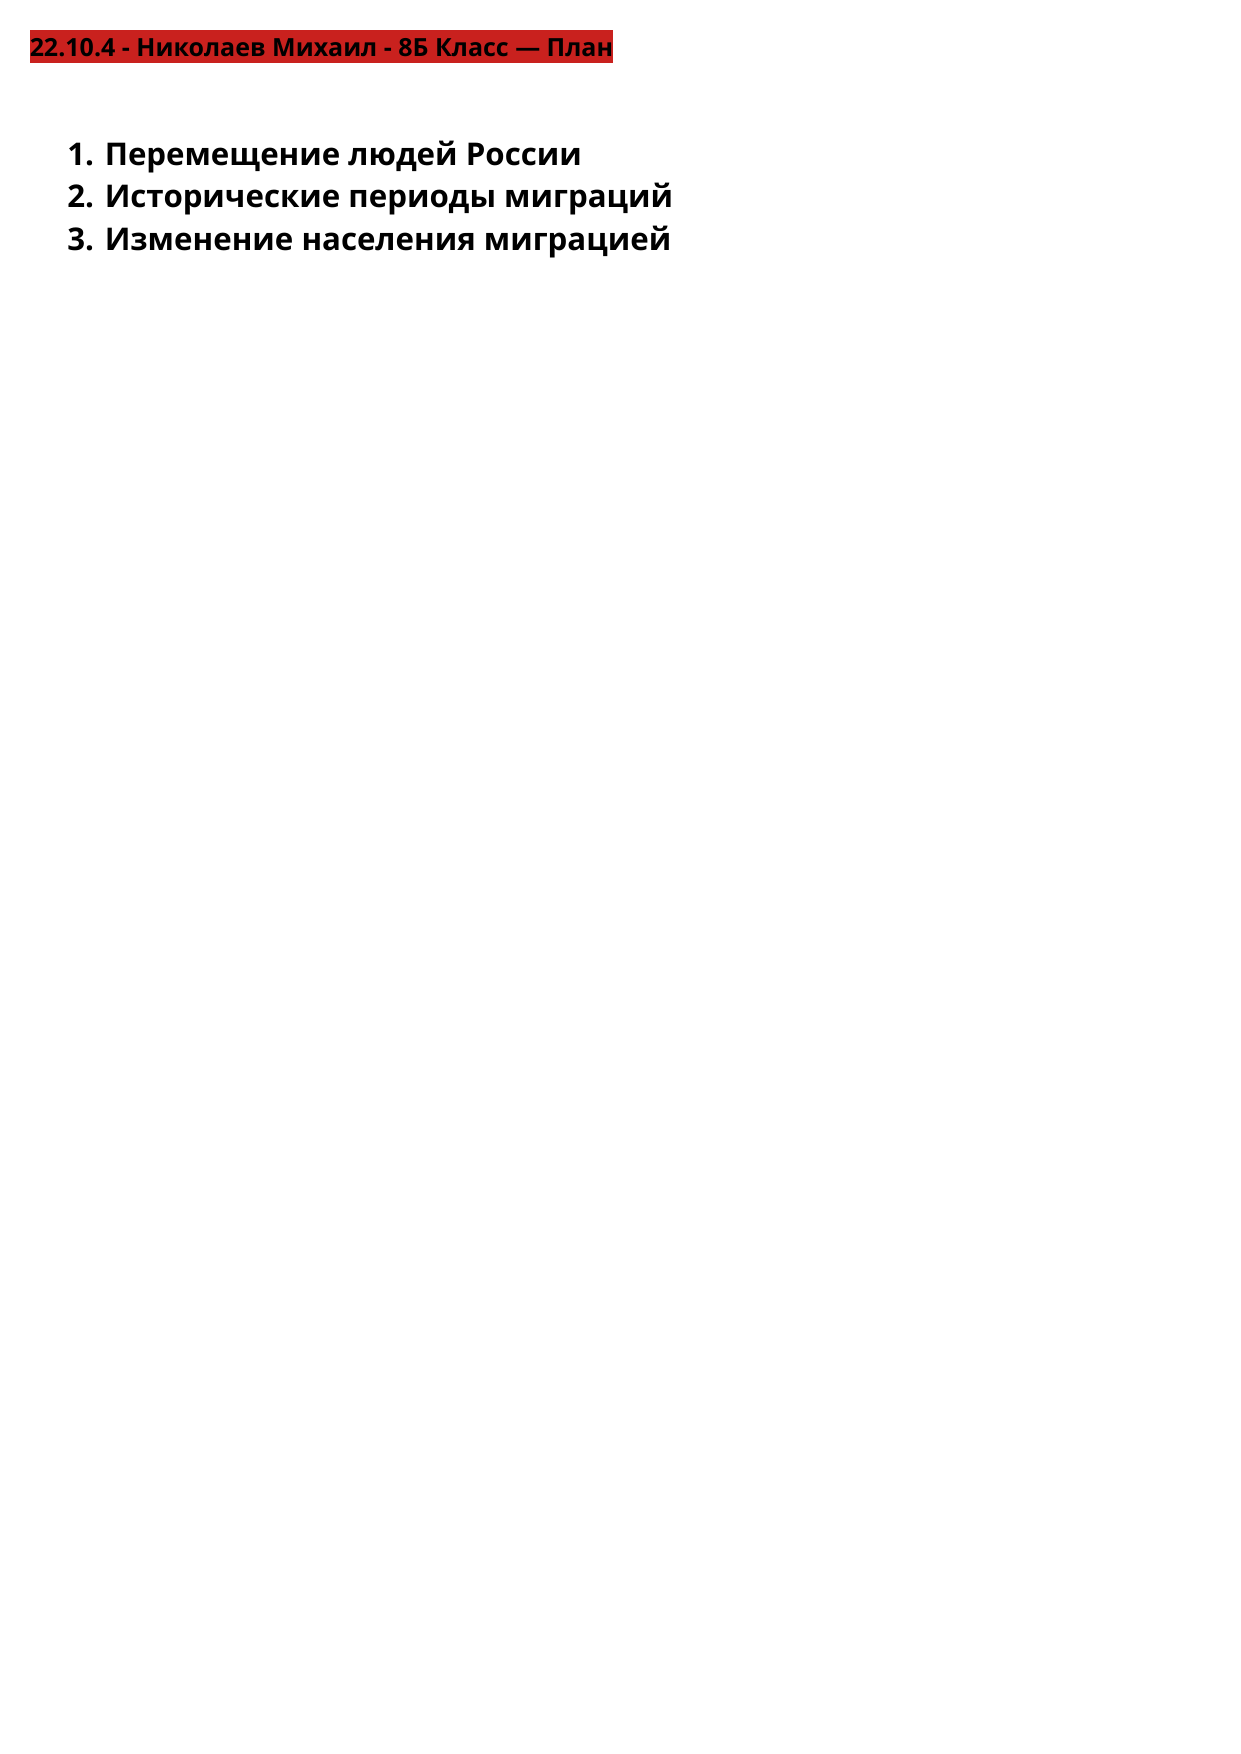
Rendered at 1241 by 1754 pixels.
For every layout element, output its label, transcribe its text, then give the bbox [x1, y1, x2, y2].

list Исторические периоды миграций [67, 174, 1211, 217]
text 22.10.4 - Николаев Михаил - 8Б Класс — План [29, 29, 1211, 63]
list Перемещение людей России [67, 132, 1211, 174]
list Изменение населения миграцией [67, 217, 1211, 259]
